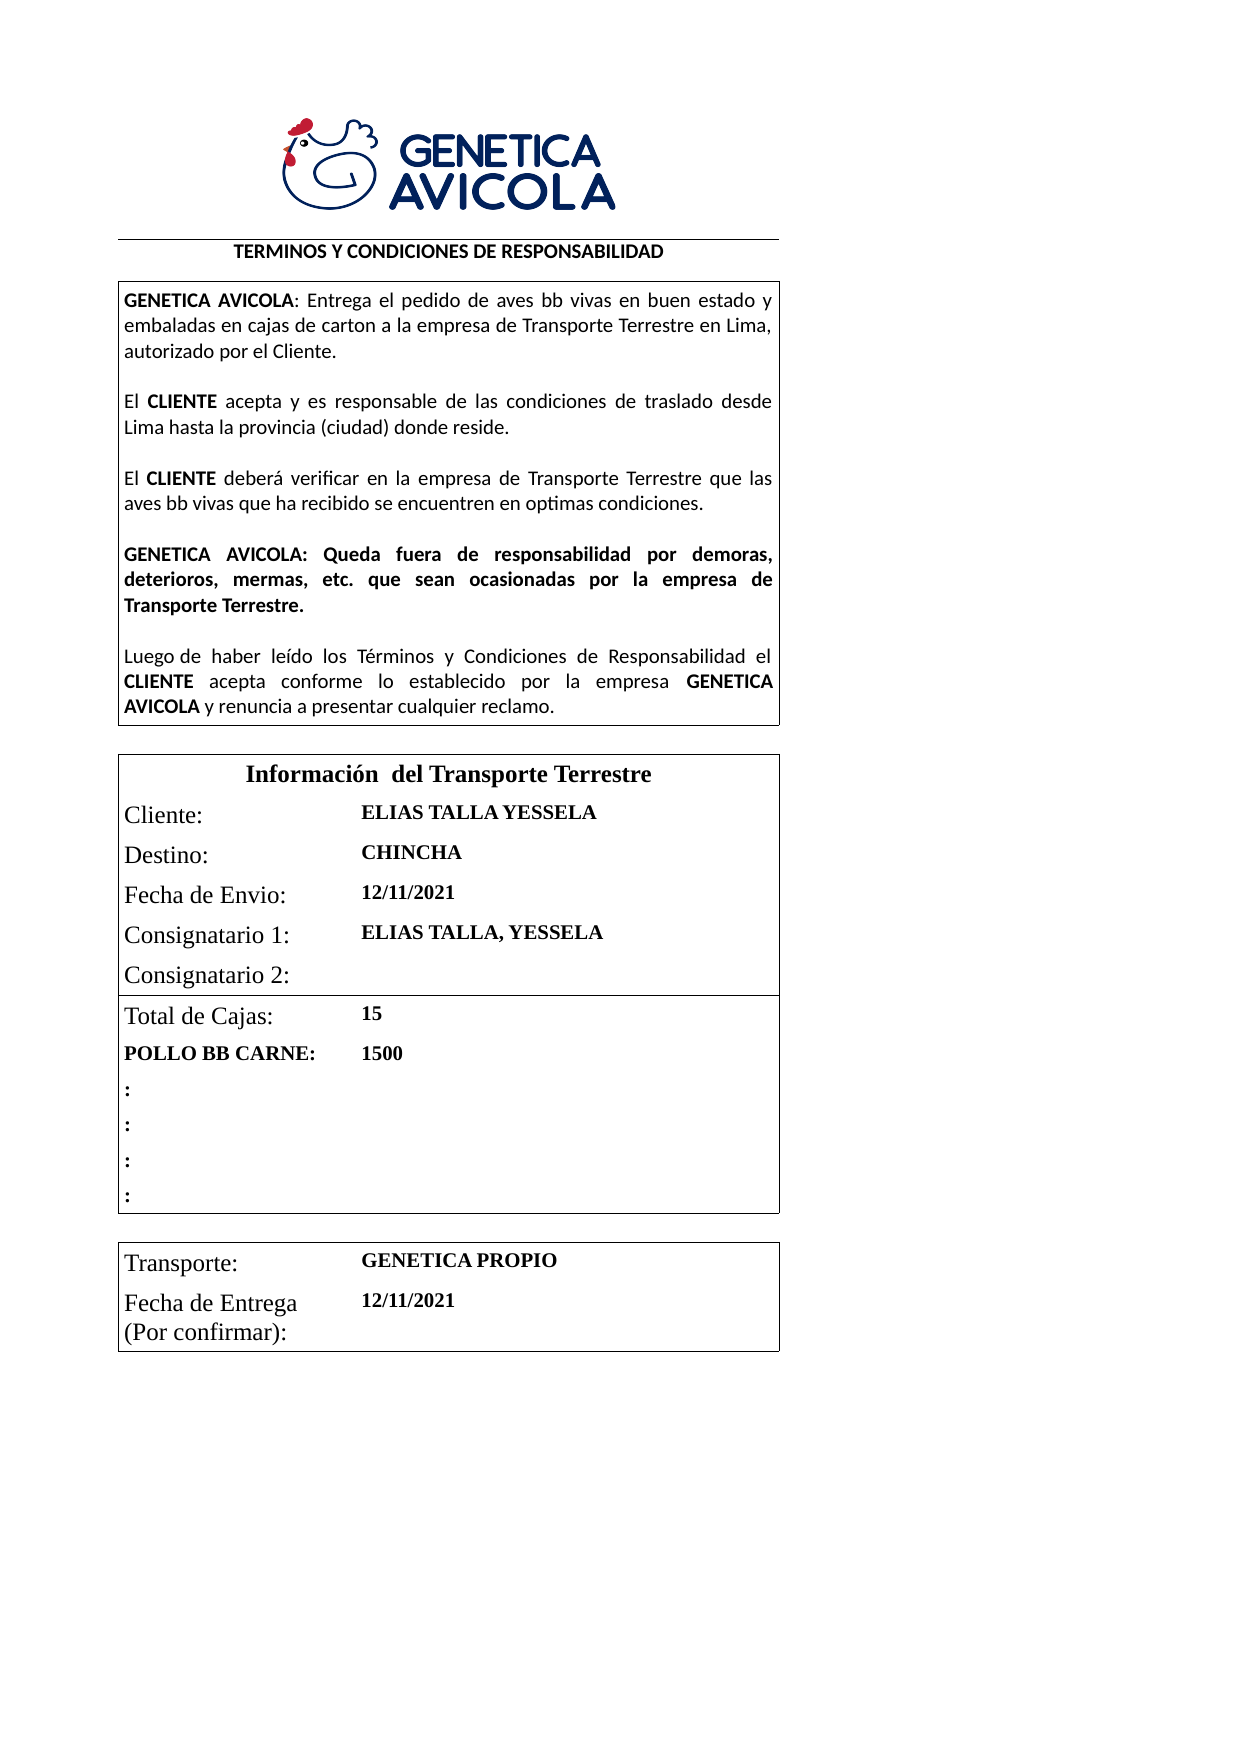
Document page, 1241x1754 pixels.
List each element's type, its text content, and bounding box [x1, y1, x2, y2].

table_cell ELIAS TALLA, YESSELA [356, 915, 779, 955]
table_cell Cliente: [119, 794, 356, 834]
table_cell 15 [356, 996, 779, 1035]
table_header Información del Transporte Terrestre [119, 755, 779, 794]
table_cell ELIAS TALLA YESSELA [356, 794, 779, 834]
table_cell Total de Cajas: [119, 996, 356, 1035]
table_cell Consignatario 1: [119, 915, 356, 955]
table_cell [356, 1106, 779, 1142]
table_cell Transporte: [119, 1243, 356, 1282]
table_cell 12/11/2021 [356, 1282, 779, 1351]
table_cell [356, 1214, 779, 1242]
table_cell [356, 955, 779, 995]
table_cell : [119, 1142, 356, 1177]
table_cell Destino: [119, 834, 356, 874]
table_cell GENETICA PROPIO [356, 1243, 779, 1282]
table_cell Fecha de Entrega (Por confirmar): [119, 1282, 356, 1351]
table_cell GENETICA AVICOLA: Entrega el pedido de aves bb vivas en buen estado y embaladas en cajas de carton a la empresa de Transporte Terrestre en Lima, autorizado por el Cliente. El CLIENTE acepta y es responsable de las condiciones de traslado desde Lima hasta la provincia (ciudad) donde reside. El CLIENTE deberá verificar en la empresa de Transporte Terrestre que las aves bb vivas que ha recibido se encuentren en optimas condiciones. GENETICA AVICOLA: Queda fuera de responsabilidad por demoras, deterioros, mermas, etc. que sean ocasionadas por la empresa de Transporte Terrestre. Luego de haber leído los Términos y Condiciones de Responsabilidad el CLIENTE acepta conforme lo establecido por la empresa GENETICA AVICOLA y renuncia a presentar cualquier reclamo. [119, 282, 779, 725]
table_cell 1500 [356, 1035, 779, 1071]
table_cell [118, 1214, 356, 1242]
table_cell : [119, 1071, 356, 1106]
table_cell Fecha de Envio: [119, 874, 356, 914]
table_cell : [119, 1106, 356, 1142]
table_cell [356, 1178, 779, 1213]
table_header TERMINOS Y CONDICIONES DE RESPONSABILIDAD [118, 240, 779, 281]
table_cell [356, 1071, 779, 1106]
table_cell : [119, 1178, 356, 1213]
table_cell [356, 1142, 779, 1177]
table_cell POLLO BB CARNE: [119, 1035, 356, 1071]
table_cell CHINCHA [356, 834, 779, 874]
picture [282, 118, 616, 210]
table_cell Consignatario 2: [119, 955, 356, 995]
table_cell 12/11/2021 [356, 874, 779, 914]
